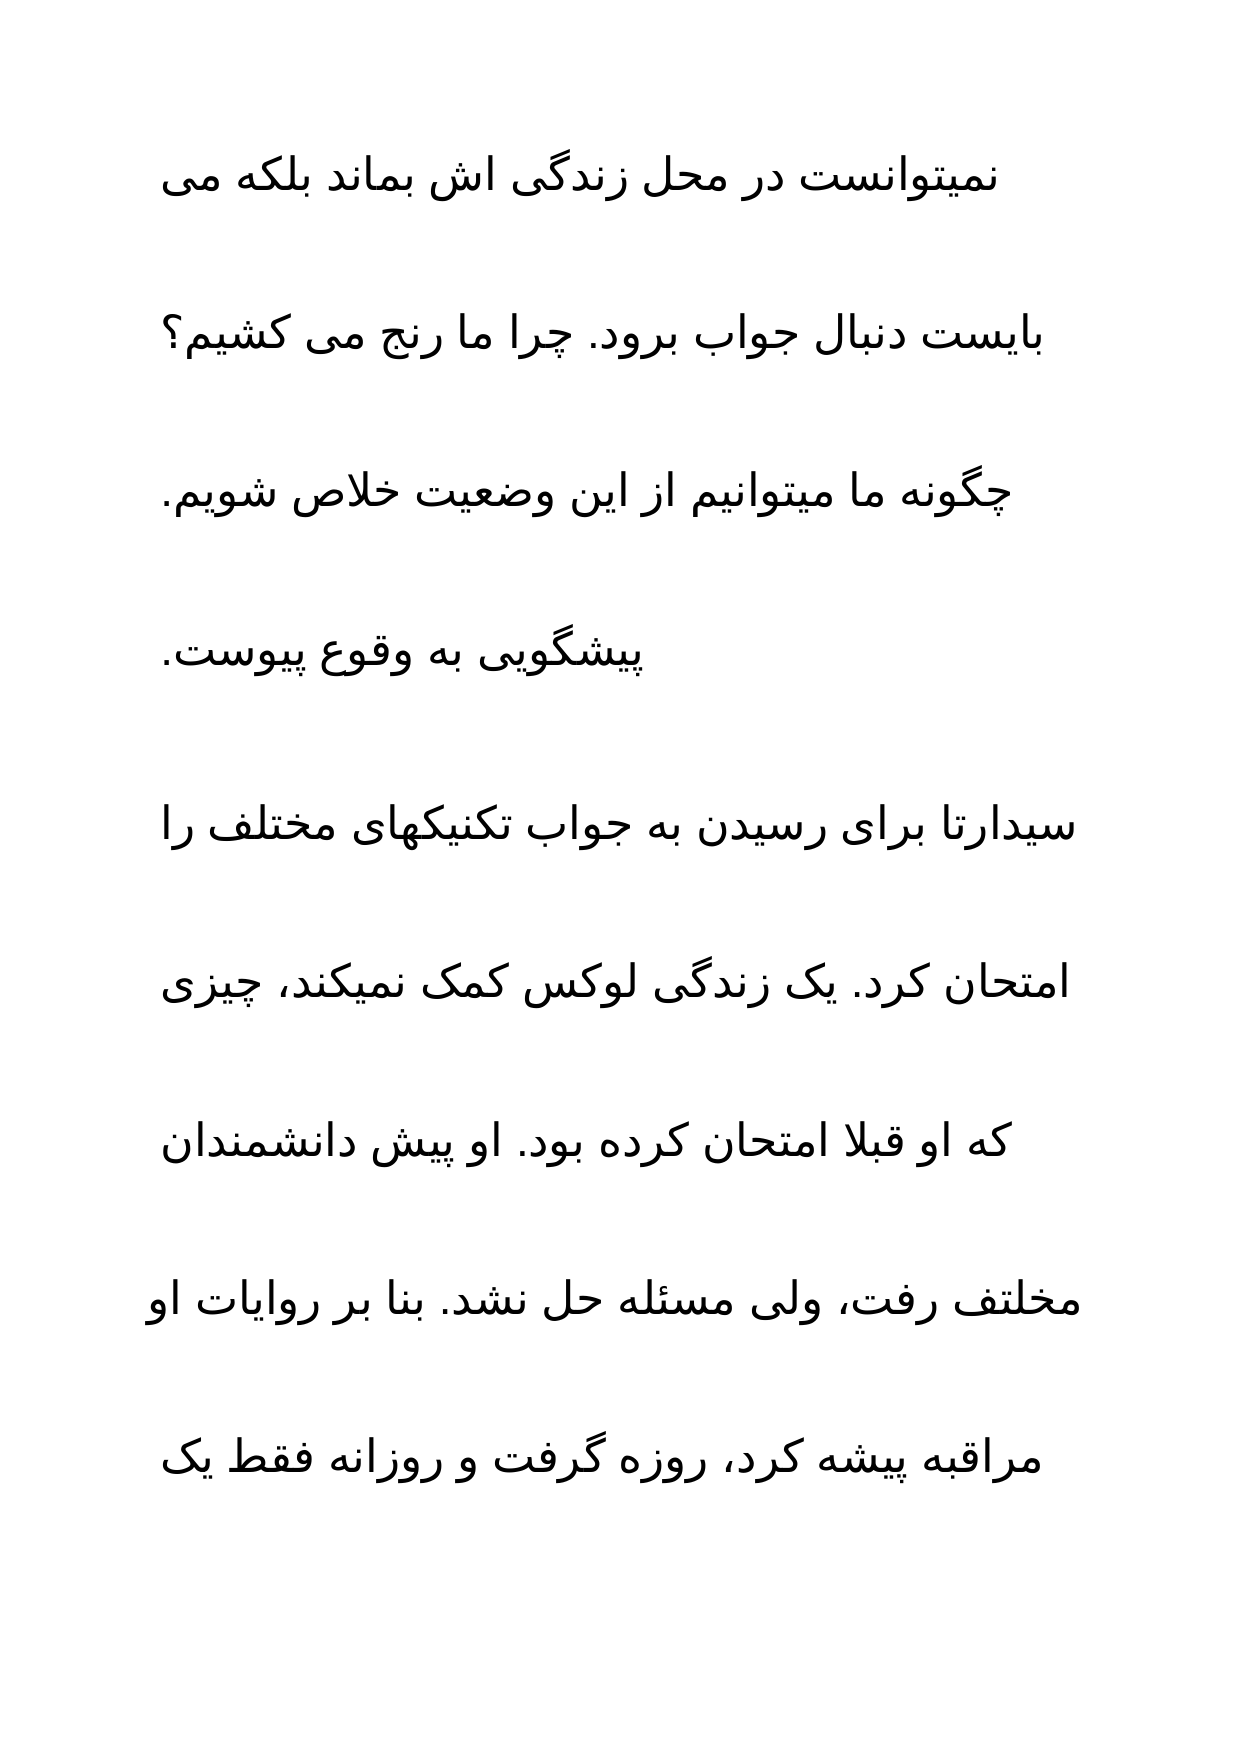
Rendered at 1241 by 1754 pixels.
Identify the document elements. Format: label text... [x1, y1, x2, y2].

text پدر سیدارتا یک پیشگویی در مورد پسرش شنید که پسرش در آینده یک رهبر مذهبی یا یک رهبر سیاسی خواهد شد. و اگر پسرش چیزی در مورد رنج یا مرگ ببیند از خانه خواهد رفت. به این ترتیب پدر یک زندگی محافظت شده برای پسرش فراهم کرد. او برای پسرش تمام امکانات لوکس را فراهم کرد و مواظب بود که پسرش فقر بیرون از دیوارها را مشاهده نکند. سیدارتا در آن مکان زندگی کرد، ازدواج کرد و صاحب یک پسر شد. با این وجود این زندگی لوکس مانع او نشد چرا که یک روز او بیرون رفت و زیر پوست زندگی را دید – یکی مریض بود، یکی پیر بود، کسی مرده بود و دیگری شکمی گرسنه داشت. این رویداد برای او تکان دهنده بود. سیدارتا حالا فهمیده بود که رنج در دنیا وجود دارد، چیزی که در انتظار ما انسانهاست بیماری، پیری و مرگ است و کسی نمیتواند از آن بگریزد. دیگر او نمیتوانست در محل زندگی اش بماند بلکه می بایست دنبال جواب برود. چرا ما رنج می کشیم؟ چگونه ما میتوانیم از این وضعیت خلاص شویم. پیشگویی به وقوع پیوست. [148, 148, 1093, 675]
text سیدارتا برای رسیدن به جواب تکنیکهای مختلف را امتحان کرد. یک زندگی لوکس کمک نمیکند، چیزی که او قبلا امتحان کرده بود. او پیش دانشمندان مخلتف رفت، ولی مسئله حل نشد. بنا بر روایات او مراقبه پیشه کرد، روزه گرفت و روزانه فقط یک دانه برنج میخورد بطوریکه استخوان دنده هایش معلوم میشد. اما اینکار فقط او را فرسوده، گرسنه و گیج کرده بود. هیچ رهایی و هیچ موفقیتی حاصل نشد. [148, 797, 1093, 1482]
